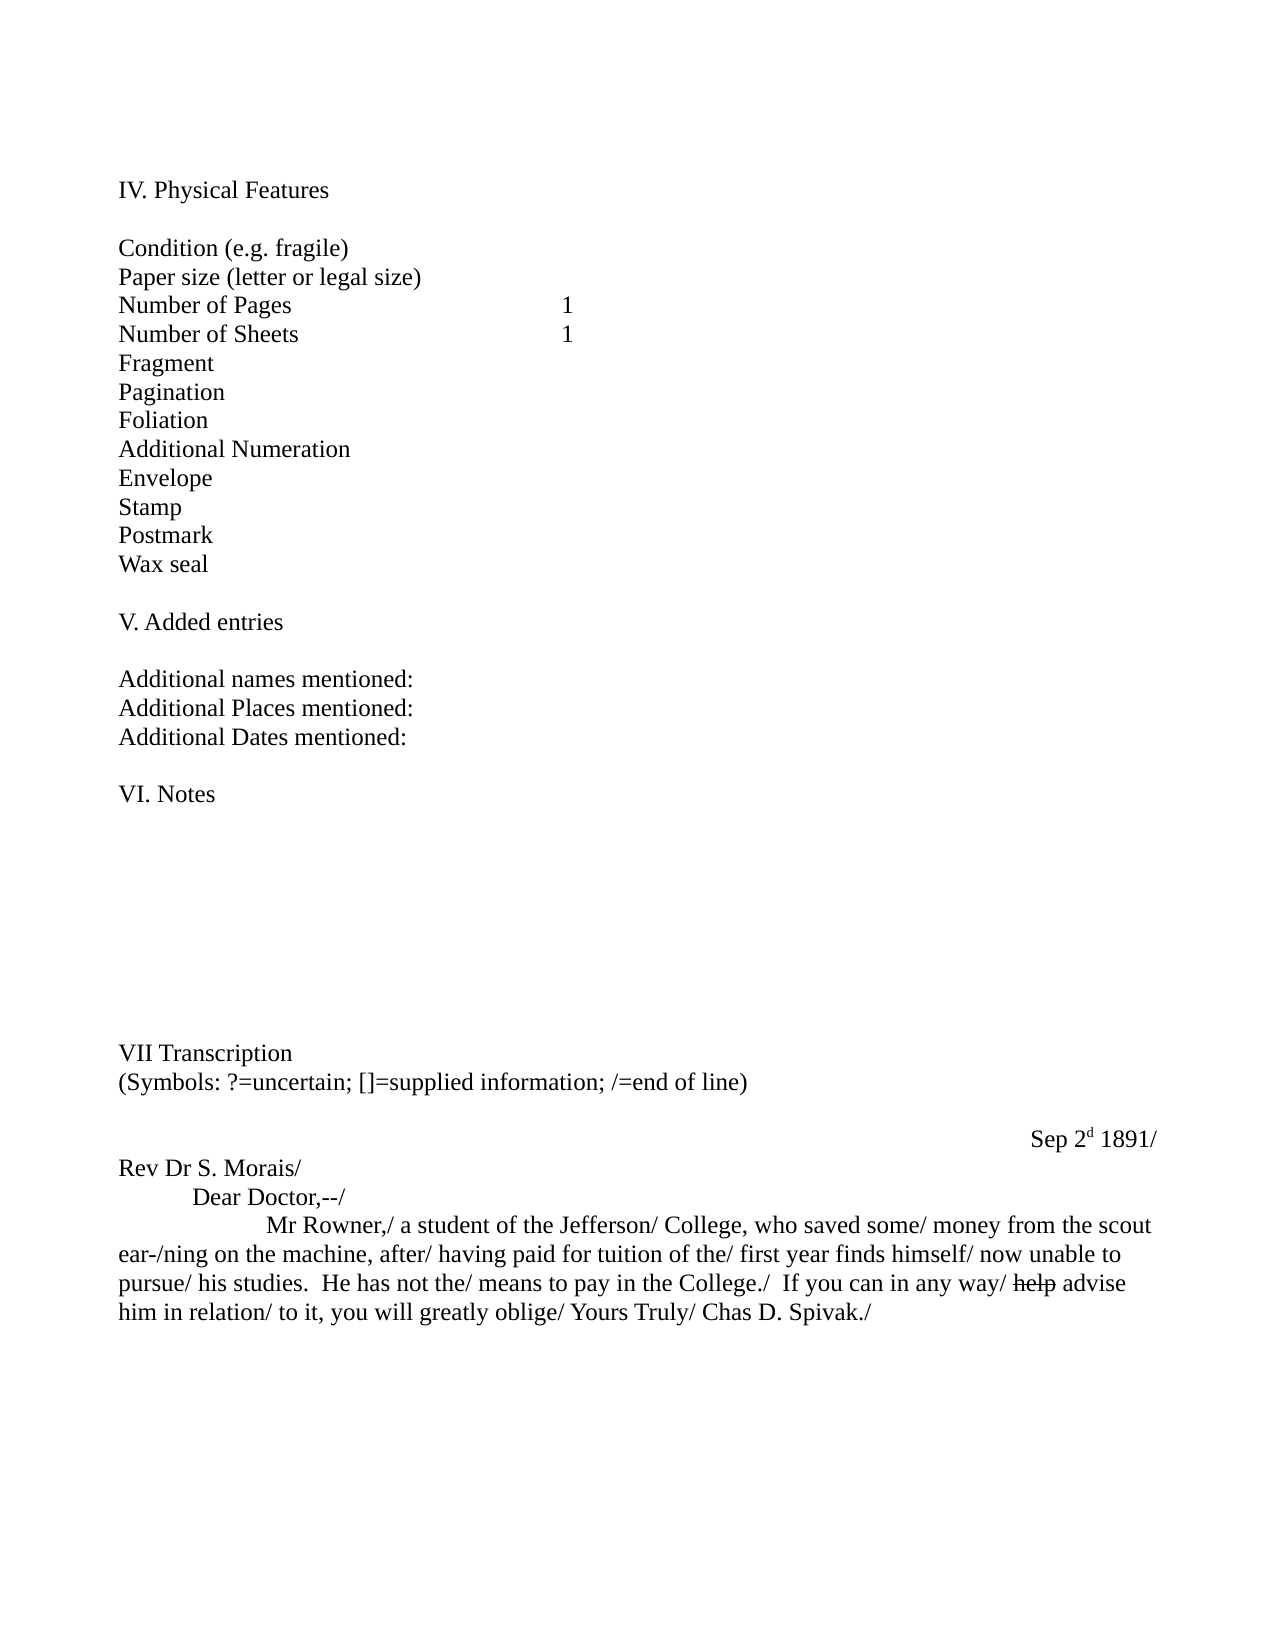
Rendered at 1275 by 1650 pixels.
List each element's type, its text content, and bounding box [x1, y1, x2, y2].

text Additional Dates mentioned: [118, 722, 1157, 751]
text Additional names mentioned: [118, 664, 1157, 693]
text IV. Physical Features [118, 176, 1157, 204]
text Postma rk [118, 521, 1157, 549]
text VII Transcription [118, 1038, 1157, 1067]
text Additional Numeration [118, 434, 1157, 463]
text (Symbols: ?=uncertain; []=supplied information; /=end of line) [118, 1067, 1157, 1096]
text Additional Places mentioned: [118, 693, 1157, 722]
text VI. Notes [118, 779, 1157, 808]
text Sep 2d 1891/ [118, 1124, 1157, 1153]
text Mr Rowner,/ a student of the Jefferson/ College, who saved some/ money from the scout ear-/ning on the machine, after/ having paid for tuition of the/ first year finds himself/ now unable to pursue/ his studies. He has not the/ means to pay in the College./ If you can in any way/ help advise him in relation/ to it, you will greatly oblige/ Yours Truly/ Chas D. Spivak./ [118, 1211, 1157, 1326]
text Envelope [118, 463, 1157, 492]
text Paper size (letter or legal size) [118, 262, 1157, 291]
text Fragment [118, 348, 1157, 377]
text Number of Sheets 1 [118, 319, 1157, 348]
text Condition (e.g. fragile) [118, 233, 1157, 262]
text Pagination [118, 377, 1157, 406]
text V. Added entries [118, 607, 1157, 636]
text Wax seal [118, 549, 1157, 578]
text Number of Pages 1 [118, 291, 1157, 319]
text Foliation [118, 406, 1157, 434]
text Stamp [118, 492, 1157, 521]
text Dear Doctor,--/ [118, 1182, 1157, 1211]
text Rev Dr S. Morais/ [118, 1153, 1157, 1182]
